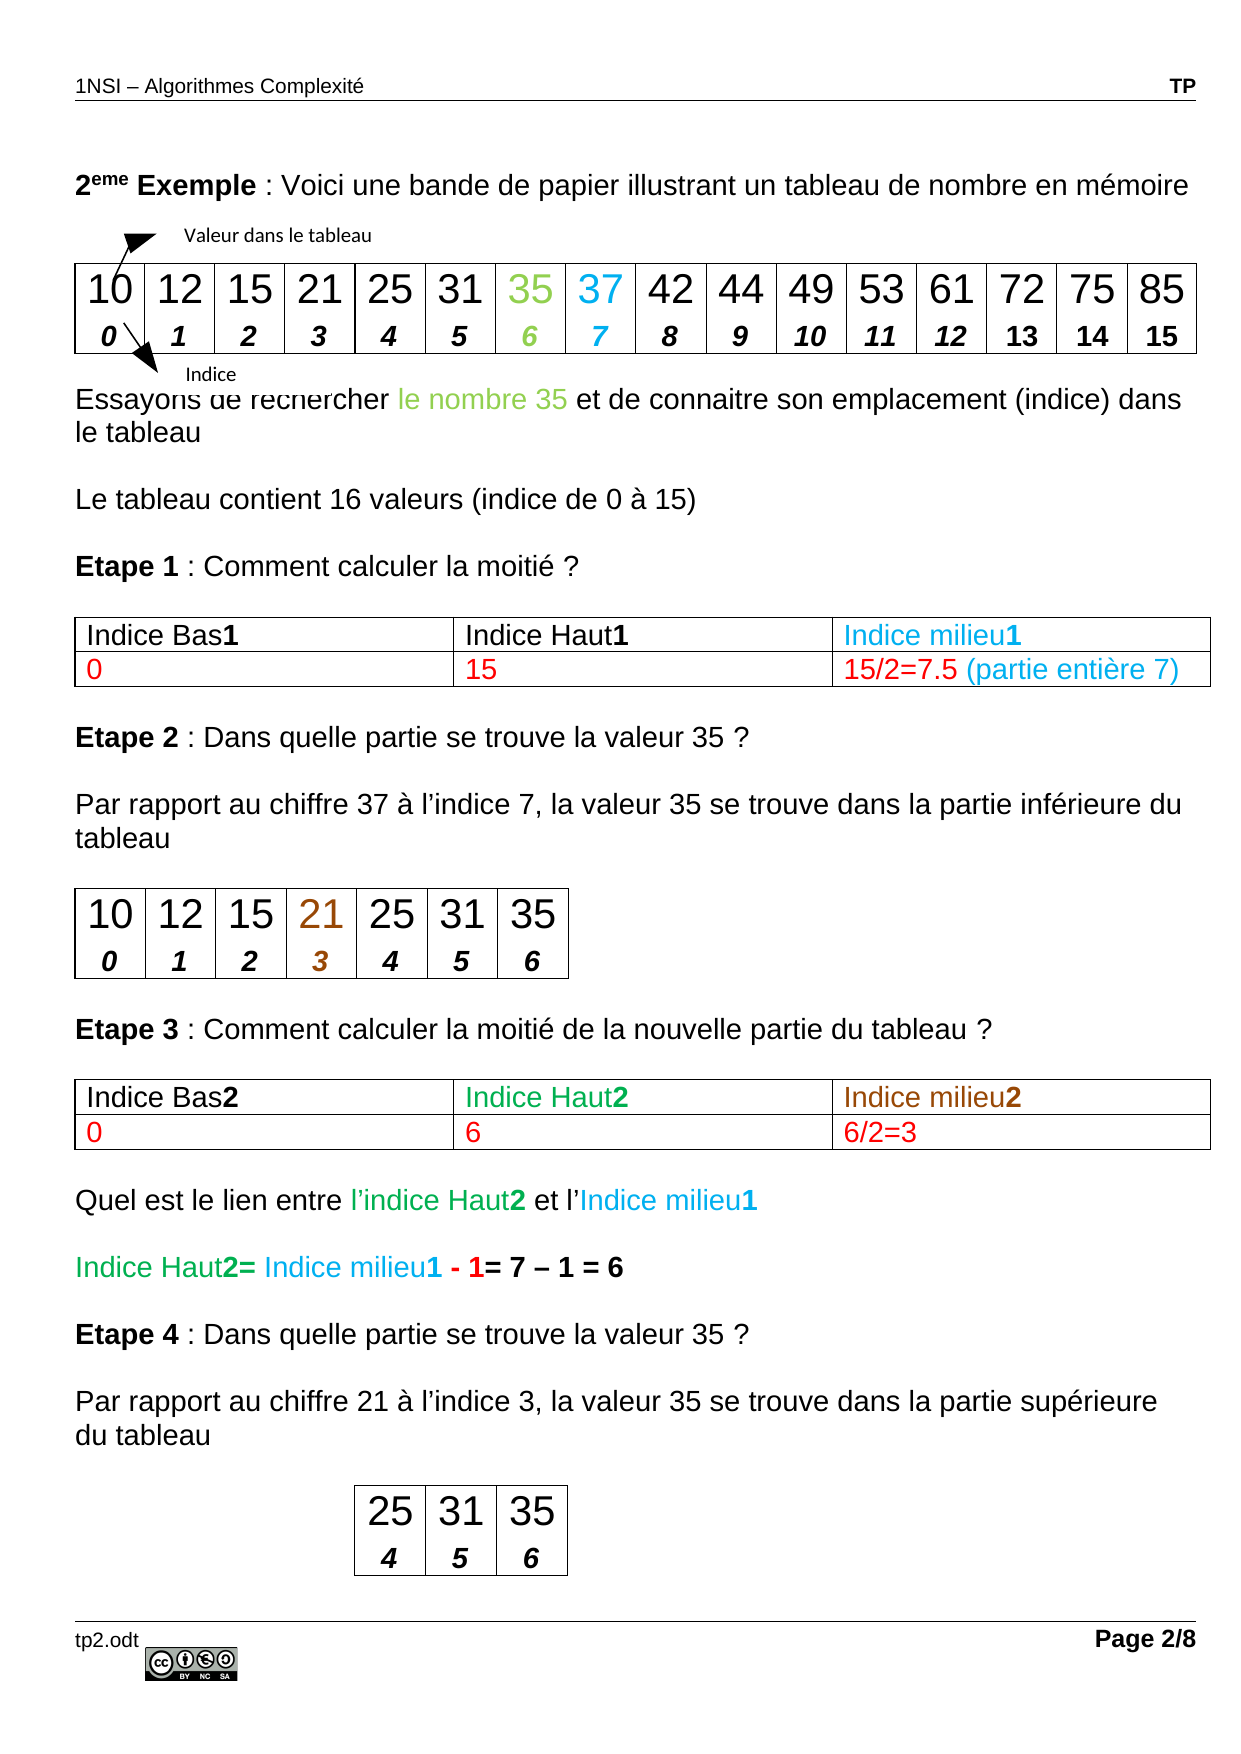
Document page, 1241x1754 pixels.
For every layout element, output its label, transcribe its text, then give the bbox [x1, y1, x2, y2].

table_header 15 2 [216, 889, 286, 978]
table_header 75 14 [1057, 264, 1127, 353]
table_header 53 11 [847, 264, 916, 353]
table_cell 0 [76, 652, 453, 686]
text Indice Haut2= Indice milieu1 - 1= 7 – 1 = 6 [75, 1250, 1196, 1284]
table_cell 6/2=3 [833, 1115, 1210, 1148]
table_header 35 6 [498, 889, 568, 978]
table_cell 15 [454, 652, 832, 686]
table_header 10 0 [76, 889, 145, 978]
table_header 25 4 [355, 1486, 425, 1575]
table_header Indice Haut1 [454, 618, 832, 651]
table_header 12 1 [146, 889, 215, 978]
table_header Indice Bas1 [76, 618, 453, 651]
table_header 15 2 [215, 264, 284, 353]
table_header 49 10 [777, 264, 846, 353]
table_header 44 9 [707, 264, 776, 353]
table_header Indice milieu2 [833, 1080, 1210, 1114]
table_header 31 5 [428, 889, 497, 978]
table_header Indice Bas2 [76, 1080, 453, 1114]
text Etape 2 : Dans quelle partie se trouve la valeur 35 ? [75, 720, 1196, 754]
text Par rapport au chiffre 21 à l’indice 3, la valeur 35 se trouve dans la partie supérieure du tableau [75, 1384, 1196, 1451]
table_cell 15/2=7.5 (partie entière 7) [833, 652, 1210, 686]
table_header 25 4 [356, 264, 425, 353]
table_header 31 5 [426, 1486, 496, 1575]
table_header 10 0 [76, 264, 144, 353]
table_header 21 3 [287, 889, 356, 978]
table_header 21 3 [285, 264, 354, 353]
table_header 12 1 [145, 264, 214, 353]
table_header 42 8 [636, 264, 706, 353]
table_header 31 5 [426, 264, 495, 353]
table_header 35 6 [497, 1486, 567, 1575]
text Le tableau contient 16 valeurs (indice de 0 à 15) [75, 482, 1196, 516]
text Par rapport au chiffre 37 à l’indice 7, la valeur 35 se trouve dans la partie inférieure du tableau [75, 787, 1196, 854]
table_header 25 4 [357, 889, 427, 978]
table_header 61 12 [917, 264, 986, 353]
table_cell 6 [454, 1115, 832, 1148]
text 2eme Exemple : Voici une bande de papier illustrant un tableau de nombre en mémoire [75, 168, 1196, 201]
text Essayons de rechercher le nombre 35 et de connaitre son emplacement (indice) dans le tableau [75, 382, 1196, 449]
table_header 35 6 [496, 264, 565, 353]
table_header 37 7 [566, 264, 635, 353]
table_cell 0 [76, 1115, 453, 1148]
table_header Indice milieu1 [833, 618, 1210, 651]
table_header Indice Haut2 [454, 1080, 832, 1114]
text Etape 3 : Comment calculer la moitié de la nouvelle partie du tableau ? [75, 1012, 1196, 1046]
text Etape 4 : Dans quelle partie se trouve la valeur 35 ? [75, 1317, 1196, 1351]
text Quel est le lien entre l’indice Haut2 et l’Indice milieu1 [75, 1183, 1196, 1217]
text Etape 1 : Comment calculer la moitié ? [75, 549, 1196, 583]
table_header 72 13 [987, 264, 1056, 353]
picture [145, 1647, 238, 1681]
table_header 85 15 [1128, 264, 1196, 353]
